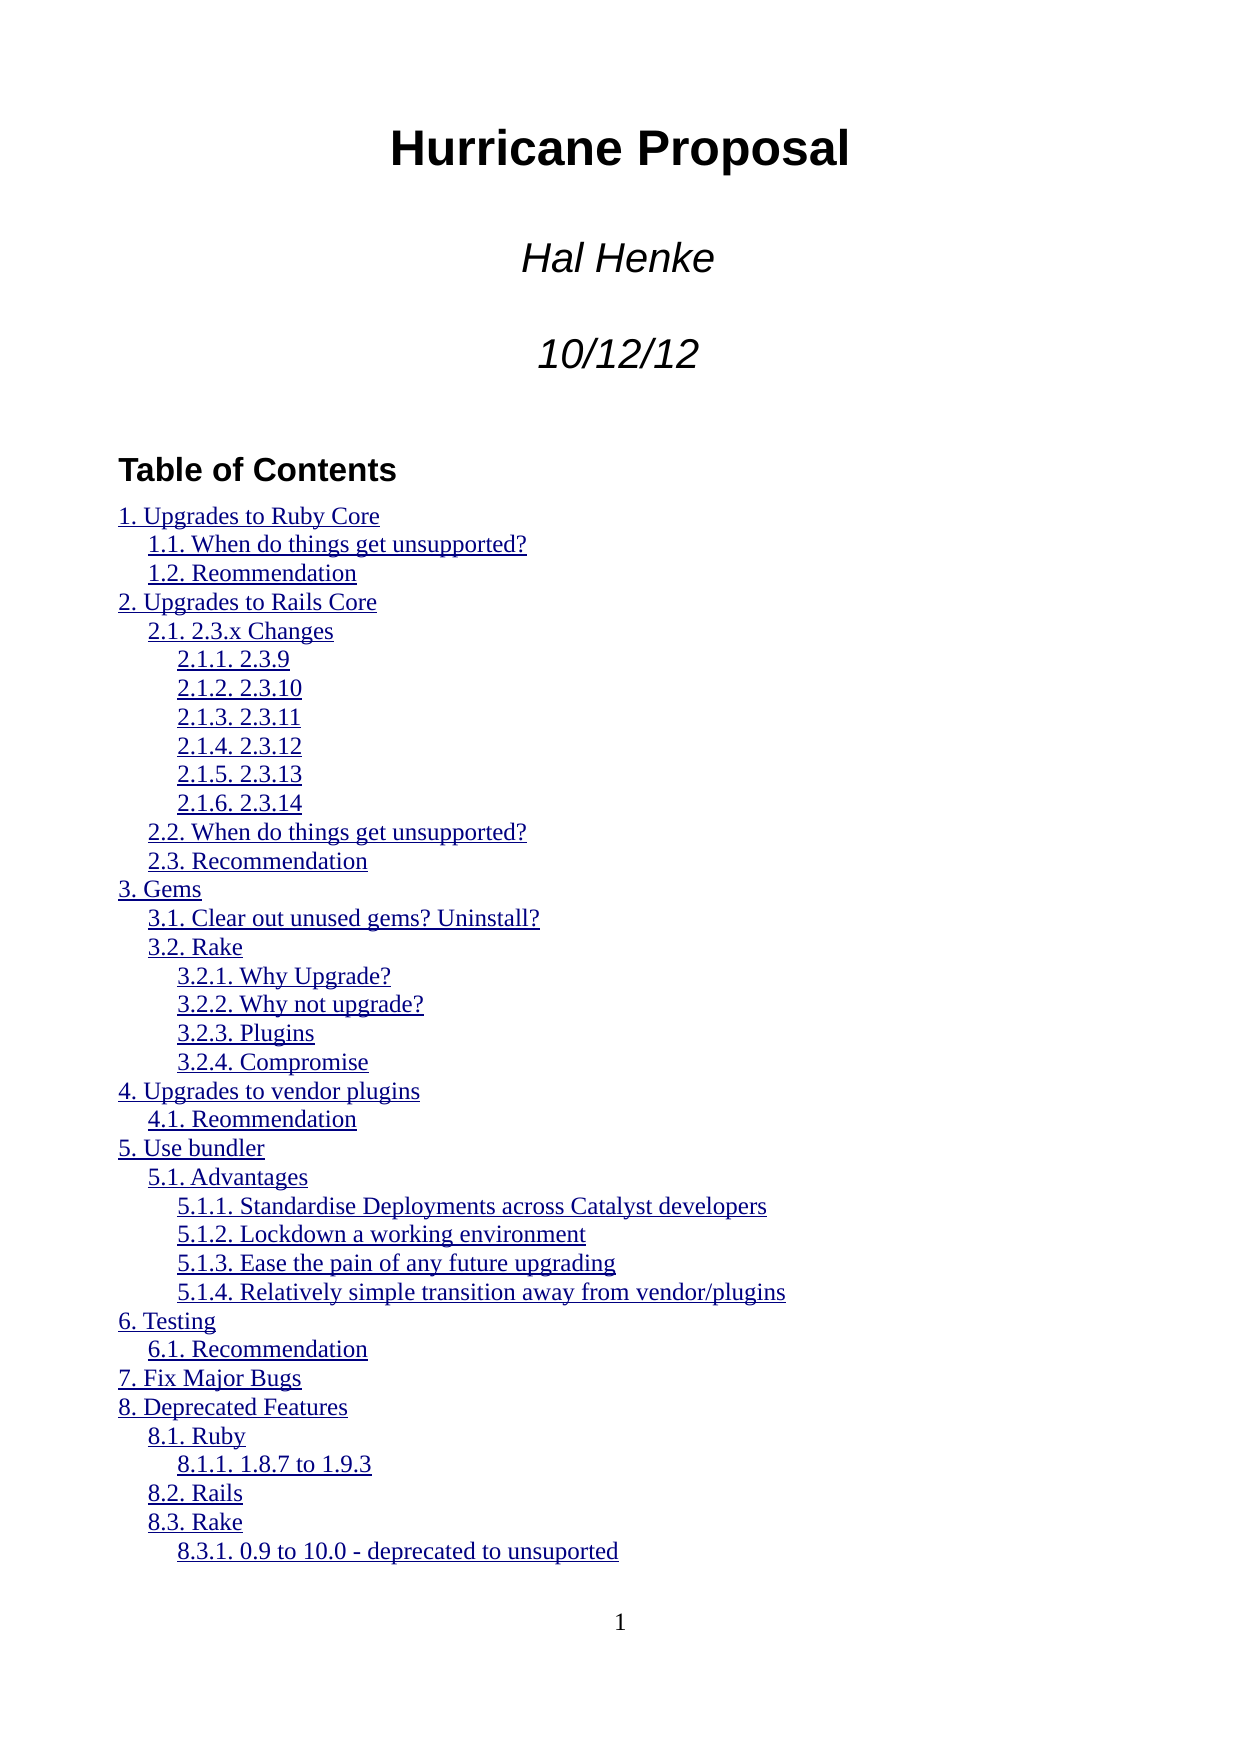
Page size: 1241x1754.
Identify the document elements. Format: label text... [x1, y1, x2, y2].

text 4. Upgrades to vendor plugins [118, 1076, 1122, 1104]
text 8. Deprecated Features [118, 1392, 1122, 1421]
text 2.2. When do things get unsupported? [148, 817, 1122, 846]
text 3. Gems [118, 874, 1122, 903]
text 6.1. Recommendation [148, 1334, 1122, 1363]
text 5.1.2. Lockdown a working environment [177, 1219, 1122, 1248]
text 8.1. Ruby [148, 1421, 1122, 1449]
text 5.1.4. Relatively simple transition away from vendor/plugins [177, 1277, 1122, 1306]
title Hurricane Proposal [118, 118, 1122, 176]
text 2.1.2. 2.3.10 [177, 673, 1122, 702]
text 6. Testing [118, 1306, 1122, 1334]
text 2.1. 2.3.x Changes [148, 616, 1122, 644]
text 5.1.1. Standardise Deployments across Catalyst developers [177, 1191, 1122, 1219]
text 3.1. Clear out unused gems? Uninstall? [148, 903, 1122, 932]
text 1.2. Reommendation [148, 558, 1122, 587]
text 5. Use bundler [118, 1133, 1122, 1162]
text 2.1.5. 2.3.13 [177, 759, 1122, 788]
text 2.1.3. 2.3.11 [177, 702, 1122, 731]
text 8.1.1. 1.8.7 to 1.9.3 [177, 1449, 1122, 1478]
subtitle Table of Contents [118, 450, 1122, 488]
text 3.2.4. Compromise [177, 1047, 1122, 1076]
text 5.1. Advantages [148, 1162, 1122, 1191]
text 3.2.3. Plugins [177, 1018, 1122, 1047]
text 2. Upgrades to Rails Core [118, 587, 1122, 616]
text 2.1.1. 2.3.9 [177, 644, 1122, 673]
text 4.1. Reommendation [148, 1104, 1122, 1133]
text 8.3.1. 0.9 to 10.0 - deprecated to unsuported [177, 1536, 1122, 1564]
subtitle Hal Henke [118, 233, 1122, 281]
text 3.2. Rake [148, 932, 1122, 961]
text 8.2. Rails [148, 1478, 1122, 1507]
text 5.1.3. Ease the pain of any future upgrading [177, 1248, 1122, 1277]
text 1.1. When do things get unsupported? [148, 529, 1122, 558]
text 1. Upgrades to Ruby Core [118, 501, 1122, 529]
text 2.1.4. 2.3.12 [177, 731, 1122, 759]
text 3.2.1. Why Upgrade? [177, 961, 1122, 989]
text 2.1.6. 2.3.14 [177, 788, 1122, 817]
text 2.3. Recommendation [148, 846, 1122, 874]
text 3.2.2. Why not upgrade? [177, 989, 1122, 1018]
text 7. Fix Major Bugs [118, 1363, 1122, 1392]
subtitle 10 Dec 2012 [118, 329, 1122, 377]
text 8.3. Rake [148, 1507, 1122, 1536]
